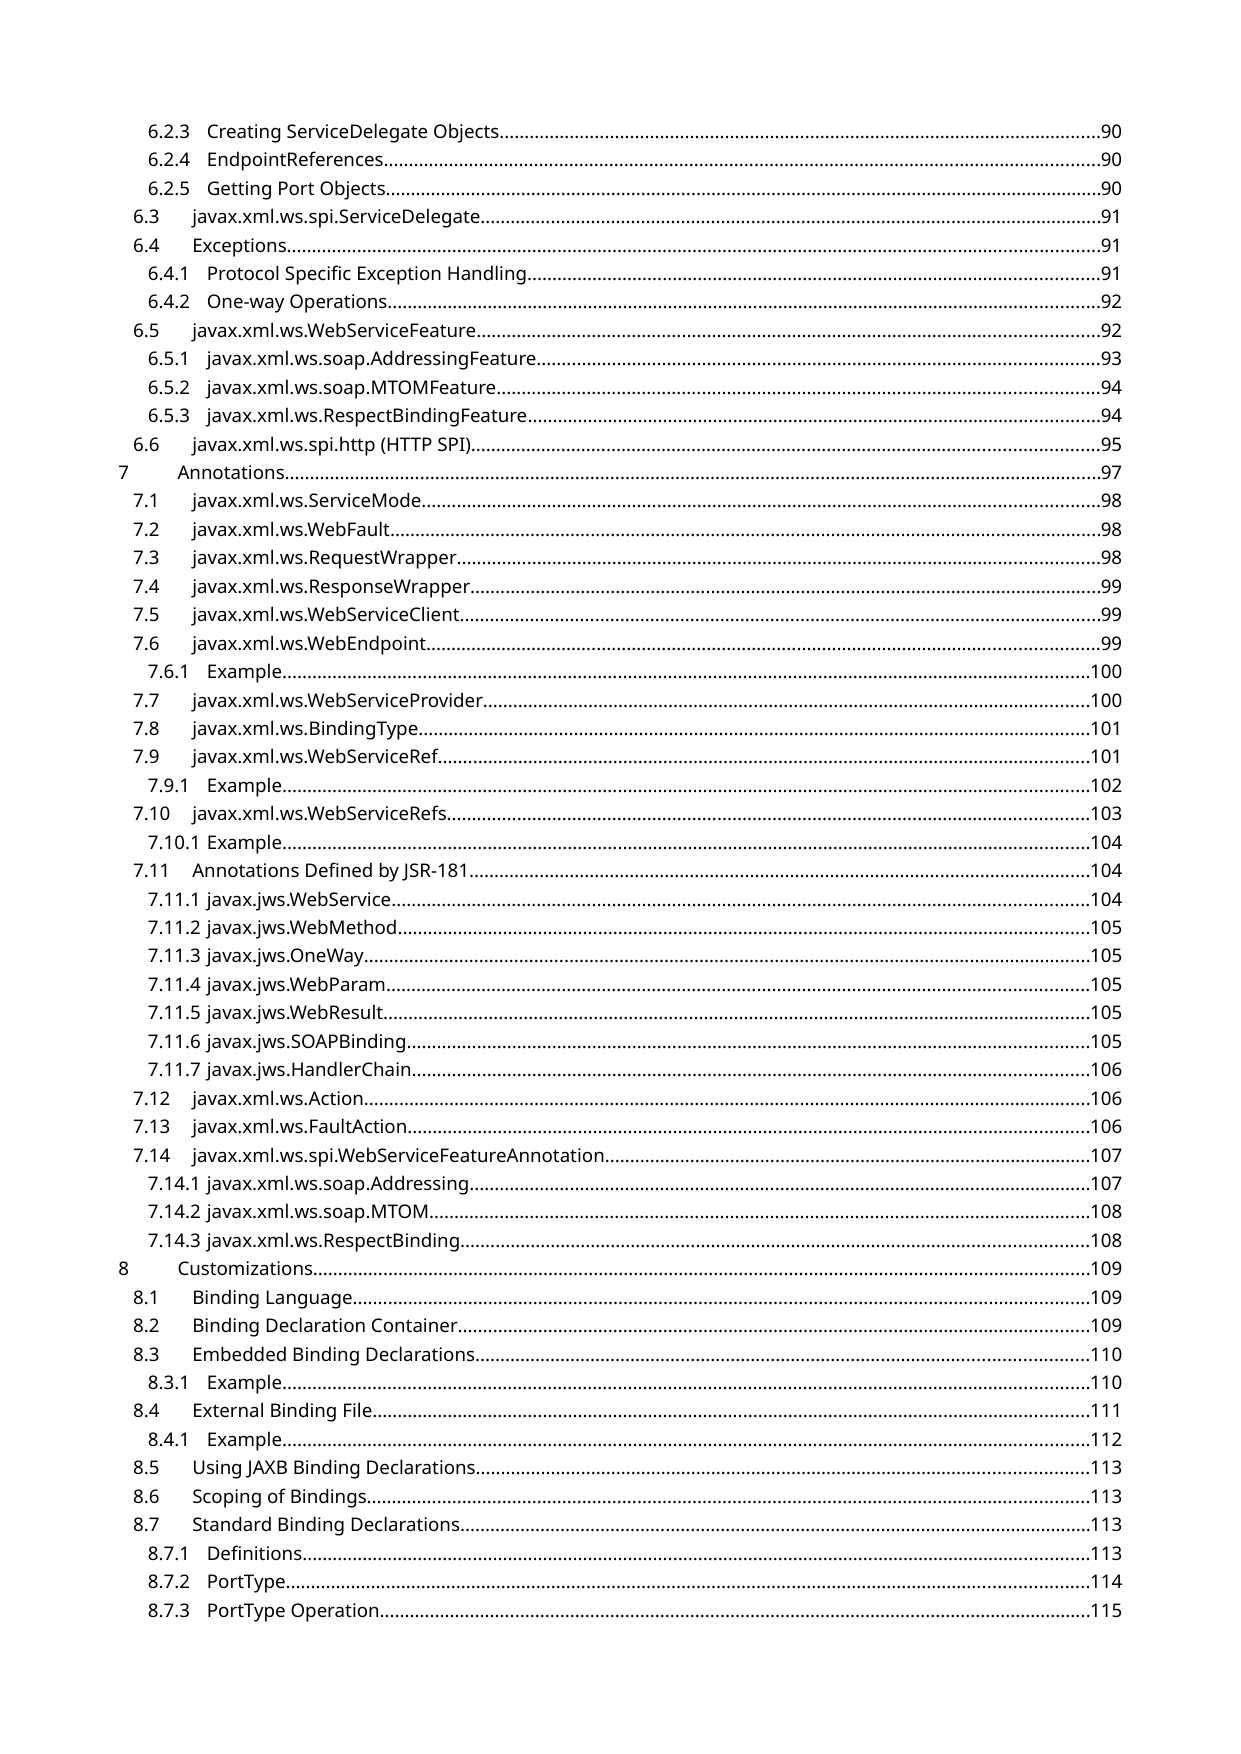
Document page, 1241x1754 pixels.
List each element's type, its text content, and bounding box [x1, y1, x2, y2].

text 6.5.1 javax.xml.ws.soap.AddressingFeature 93 [148, 346, 1122, 371]
text 8.6 Scoping of Bindings 113 [133, 1483, 1122, 1509]
text 7.14.2 javax.xml.ws.soap.MTOM 108 [148, 1199, 1122, 1224]
text 7.2 javax.xml.ws.WebFault 98 [133, 516, 1122, 542]
text 6.2.5 Getting Port Objects 90 [148, 175, 1122, 201]
text 7.11.3 javax.jws.OneWay 105 [148, 943, 1122, 968]
text 8.4 External Binding File 111 [133, 1398, 1122, 1423]
text 7.11.6 javax.jws.SOAPBinding 105 [148, 1028, 1122, 1054]
text 7.3 javax.xml.ws.RequestWrapper 98 [133, 545, 1122, 570]
text 7.14 javax.xml.ws.spi.WebServiceFeatureAnnotation 107 [133, 1142, 1122, 1167]
text 8.7.3 PortType Operation 115 [148, 1597, 1122, 1622]
text 7.9 javax.xml.ws.WebServiceRef 101 [133, 744, 1122, 769]
text 7.6.1 Example 100 [148, 658, 1122, 684]
text 8.3.1 Example 110 [148, 1369, 1122, 1395]
text 7.12 javax.xml.ws.Action 106 [133, 1085, 1122, 1111]
text 7.6 javax.xml.ws.WebEndpoint 99 [133, 630, 1122, 656]
text 7.14.1 javax.xml.ws.soap.Addressing 107 [148, 1170, 1122, 1196]
text 8.7 Standard Binding Declarations 113 [133, 1512, 1122, 1537]
text 6.4 Exceptions 91 [133, 232, 1122, 257]
text 7.7 javax.xml.ws.WebServiceProvider 100 [133, 687, 1122, 712]
text 7.11 Annotations Defined by JSR-181 104 [133, 857, 1122, 883]
text 7.9.1 Example 102 [148, 772, 1122, 798]
text 8.1 Binding Language 109 [133, 1284, 1122, 1309]
text 7.10 javax.xml.ws.WebServiceRefs 103 [133, 801, 1122, 826]
text 6.5.3 javax.xml.ws.RespectBindingFeature 94 [148, 402, 1122, 428]
text 6.5 javax.xml.ws.WebServiceFeature 92 [133, 317, 1122, 343]
text 8.4.1 Example 112 [148, 1426, 1122, 1452]
text 7.13 javax.xml.ws.FaultAction 106 [133, 1113, 1122, 1139]
text 6.2.4 EndpointReferences 90 [148, 147, 1122, 172]
text 8.7.2 PortType 114 [148, 1568, 1122, 1594]
text 7 Annotations 97 [118, 459, 1122, 485]
text 7.11.7 javax.jws.HandlerChain 106 [148, 1057, 1122, 1082]
text 7.14.3 javax.xml.ws.RespectBinding 108 [148, 1227, 1122, 1253]
text 8 Customizations 109 [118, 1256, 1122, 1281]
text 8.7.1 Definitions 113 [148, 1540, 1122, 1566]
text 7.11.2 javax.jws.WebMethod 105 [148, 914, 1122, 940]
text 7.5 javax.xml.ws.WebServiceClient 99 [133, 602, 1122, 627]
text 7.10.1 Example 104 [148, 829, 1122, 854]
text 7.1 javax.xml.ws.ServiceMode 98 [133, 488, 1122, 513]
text 6.4.2 One-way Operations 92 [148, 289, 1122, 314]
text 7.11.5 javax.jws.WebResult 105 [148, 1000, 1122, 1025]
text 8.3 Embedded Binding Declarations 110 [133, 1341, 1122, 1366]
text 7.11.4 javax.jws.WebParam 105 [148, 971, 1122, 997]
text 8.2 Binding Declaration Container 109 [133, 1312, 1122, 1338]
text 6.2.3 Creating ServiceDelegate Objects 90 [148, 118, 1122, 144]
text 7.8 javax.xml.ws.BindingType 101 [133, 715, 1122, 741]
text 6.3 javax.xml.ws.spi.ServiceDelegate 91 [133, 203, 1122, 229]
text 6.5.2 javax.xml.ws.soap.MTOMFeature 94 [148, 374, 1122, 399]
text 8.5 Using JAXB Binding Declarations 113 [133, 1455, 1122, 1480]
text 7.4 javax.xml.ws.ResponseWrapper 99 [133, 573, 1122, 599]
text 6.6 javax.xml.ws.spi.http (HTTP SPI) 95 [133, 431, 1122, 456]
text 6.4.1 Protocol Specific Exception Handling 91 [148, 260, 1122, 286]
text 7.11.1 javax.jws.WebService 104 [148, 886, 1122, 911]
